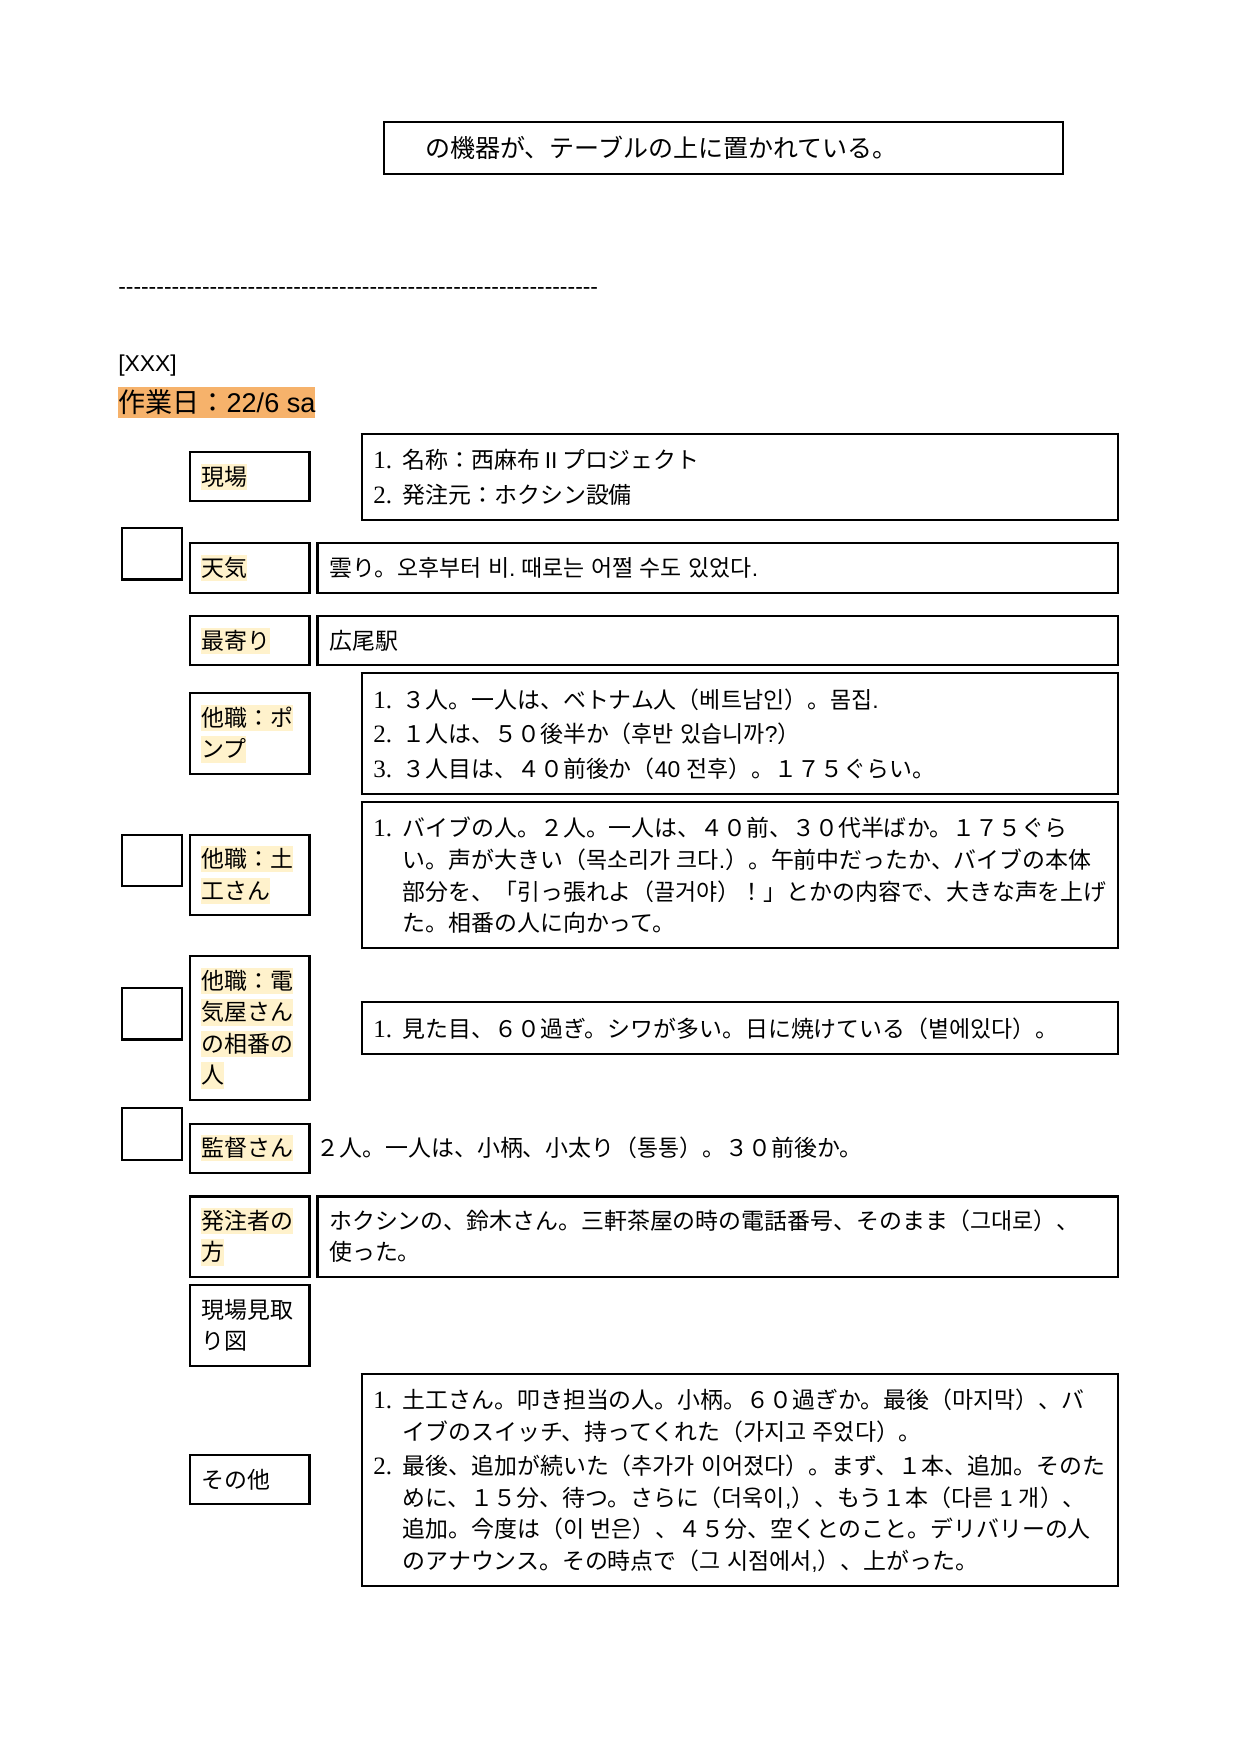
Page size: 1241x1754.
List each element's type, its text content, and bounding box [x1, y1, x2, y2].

table_cell 他職：土工さん [186, 798, 313, 952]
table_cell [118, 524, 186, 612]
table_cell 天気 [186, 524, 313, 612]
table_cell 土工さん。叩き担当の人。小柄。６０過ぎか。最後（마지막）、バイブのスイッチ、持ってくれた（가지고 주었다）。 最後、追加が続いた（추가가 이어졌다）。まず、１本、追加。そのために、１５分、待つ。さらに（더욱이,）、もう１本（다른 1 개）、追加。今度は（이 번은）、４５分、空くとのこと。デリバリーの人のアナウンス。その時点で（그 시점에서,）、上がった。 [314, 1370, 1122, 1590]
table_cell その他 [186, 1370, 313, 1590]
table_cell 監督さん [186, 1104, 313, 1192]
table_cell 見た目、６０過ぎ。シワが多い。日に焼けている（볕에있다）。 [314, 952, 1122, 1104]
table_cell ホクシンの、鈴木さん。三軒茶屋の時の電話番号、そのまま（그대로）、使った。 [314, 1193, 1122, 1281]
table_cell [118, 612, 186, 669]
table_cell [118, 798, 186, 952]
table_header [118, 430, 186, 524]
table_cell 他職：電気屋さんの相番の人 [186, 952, 313, 1104]
table_cell [118, 1193, 186, 1281]
table_cell 発注者の方 [186, 1193, 313, 1281]
table_cell [118, 118, 199, 203]
table_cell バイブの人。２人。一人は、４０前、３０代半ばか。１７５ぐらい。声が大きい（목소리가 크다.）。午前中だったか、バイブの本体部分を、「引っ張れよ（끌거야）！」とかの内容で、大きな声を上げた。相番の人に向かって。 [314, 798, 1122, 952]
table_cell 最寄り [186, 612, 313, 669]
table_cell [199, 118, 336, 203]
text [XXX] [118, 350, 1122, 377]
table_cell [118, 952, 186, 1104]
table_cell [118, 1370, 186, 1590]
table_cell ３人。一人は、ベトナム人（베트남인）。몸집. １人は、５０後半か（후반 있습니까?） ３人目は、４０前後か（40 전후）。１７５ぐらい。 [314, 669, 1122, 798]
table_header 現場 [186, 430, 313, 524]
table_cell [118, 1104, 186, 1192]
table_cell 現場見取り図 [186, 1281, 313, 1370]
table_cell 他職：ポンプ [186, 669, 313, 798]
table_cell [314, 1281, 1122, 1370]
table_cell の機器が、テーブルの上に置かれている。 [336, 118, 1067, 203]
table_header 名称：西麻布IIプロジェクト 発注元：ホクシン設備 [314, 430, 1122, 524]
table_cell ２人。一人は、小柄、小太り（통통）。３０前後か。 [314, 1104, 1122, 1192]
table_cell 雲り。오후부터 비. 때로는 어쩔 수도 있었다. [314, 524, 1122, 612]
text 作業日：22/6 sa [118, 387, 1122, 418]
table_cell [118, 669, 186, 798]
table_cell [118, 1281, 186, 1370]
table_cell 広尾駅 [314, 612, 1122, 669]
text --------------------------------------------------------------- [118, 273, 1122, 299]
